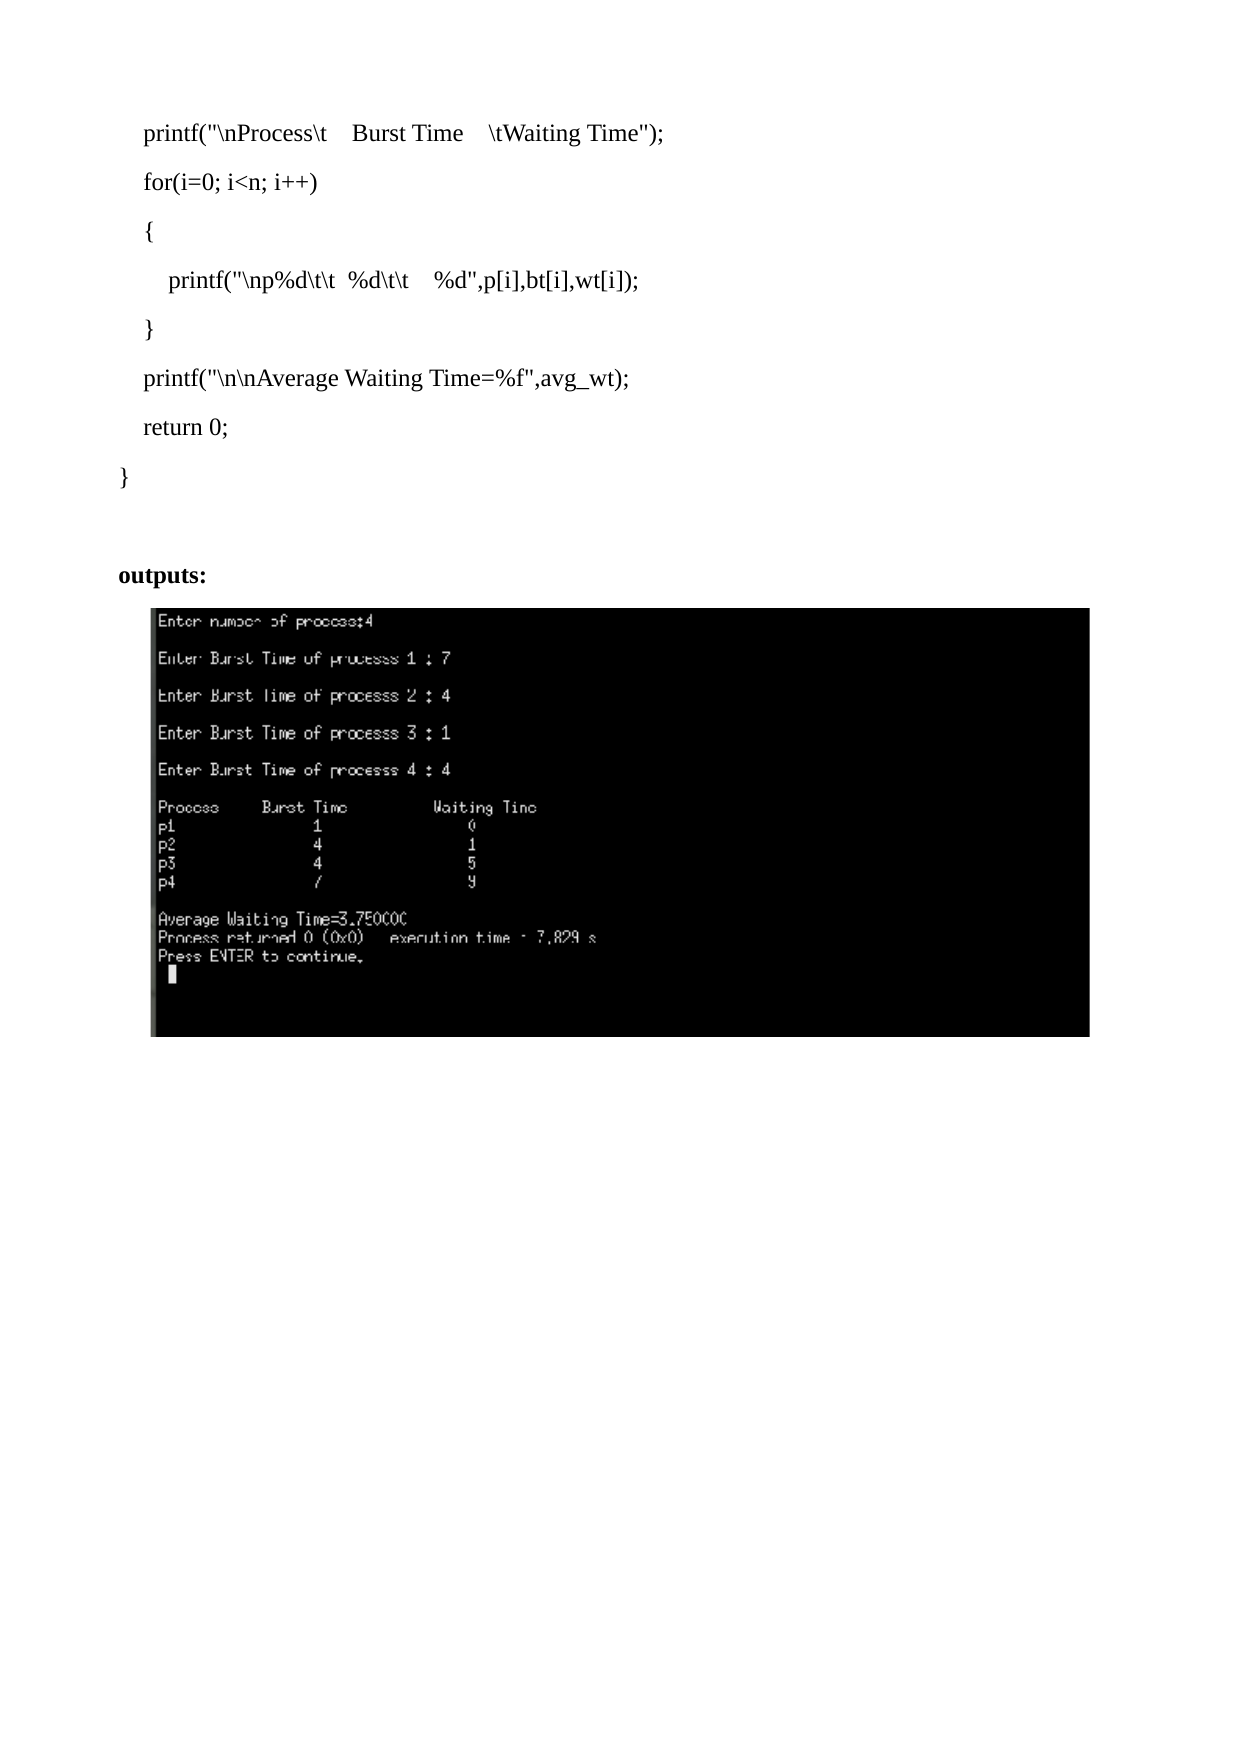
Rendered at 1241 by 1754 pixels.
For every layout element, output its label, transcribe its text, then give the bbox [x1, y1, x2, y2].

text { [118, 216, 1122, 245]
text outputs: [118, 560, 1122, 588]
text for(i=0; i<n; i++) [118, 167, 1122, 196]
text printf("\np%d\t\t %d\t\t %d",p[i],bt[i],wt[i]); [118, 265, 1122, 294]
picture [150, 608, 1090, 1037]
text printf("\nProcess\t Burst Time \tWaiting Time"); [118, 118, 1122, 147]
text return 0; [118, 412, 1122, 441]
text printf("\n\nAverage Waiting Time=%f",avg_wt); [118, 363, 1122, 392]
text } [118, 462, 1122, 490]
text } [118, 314, 1122, 343]
